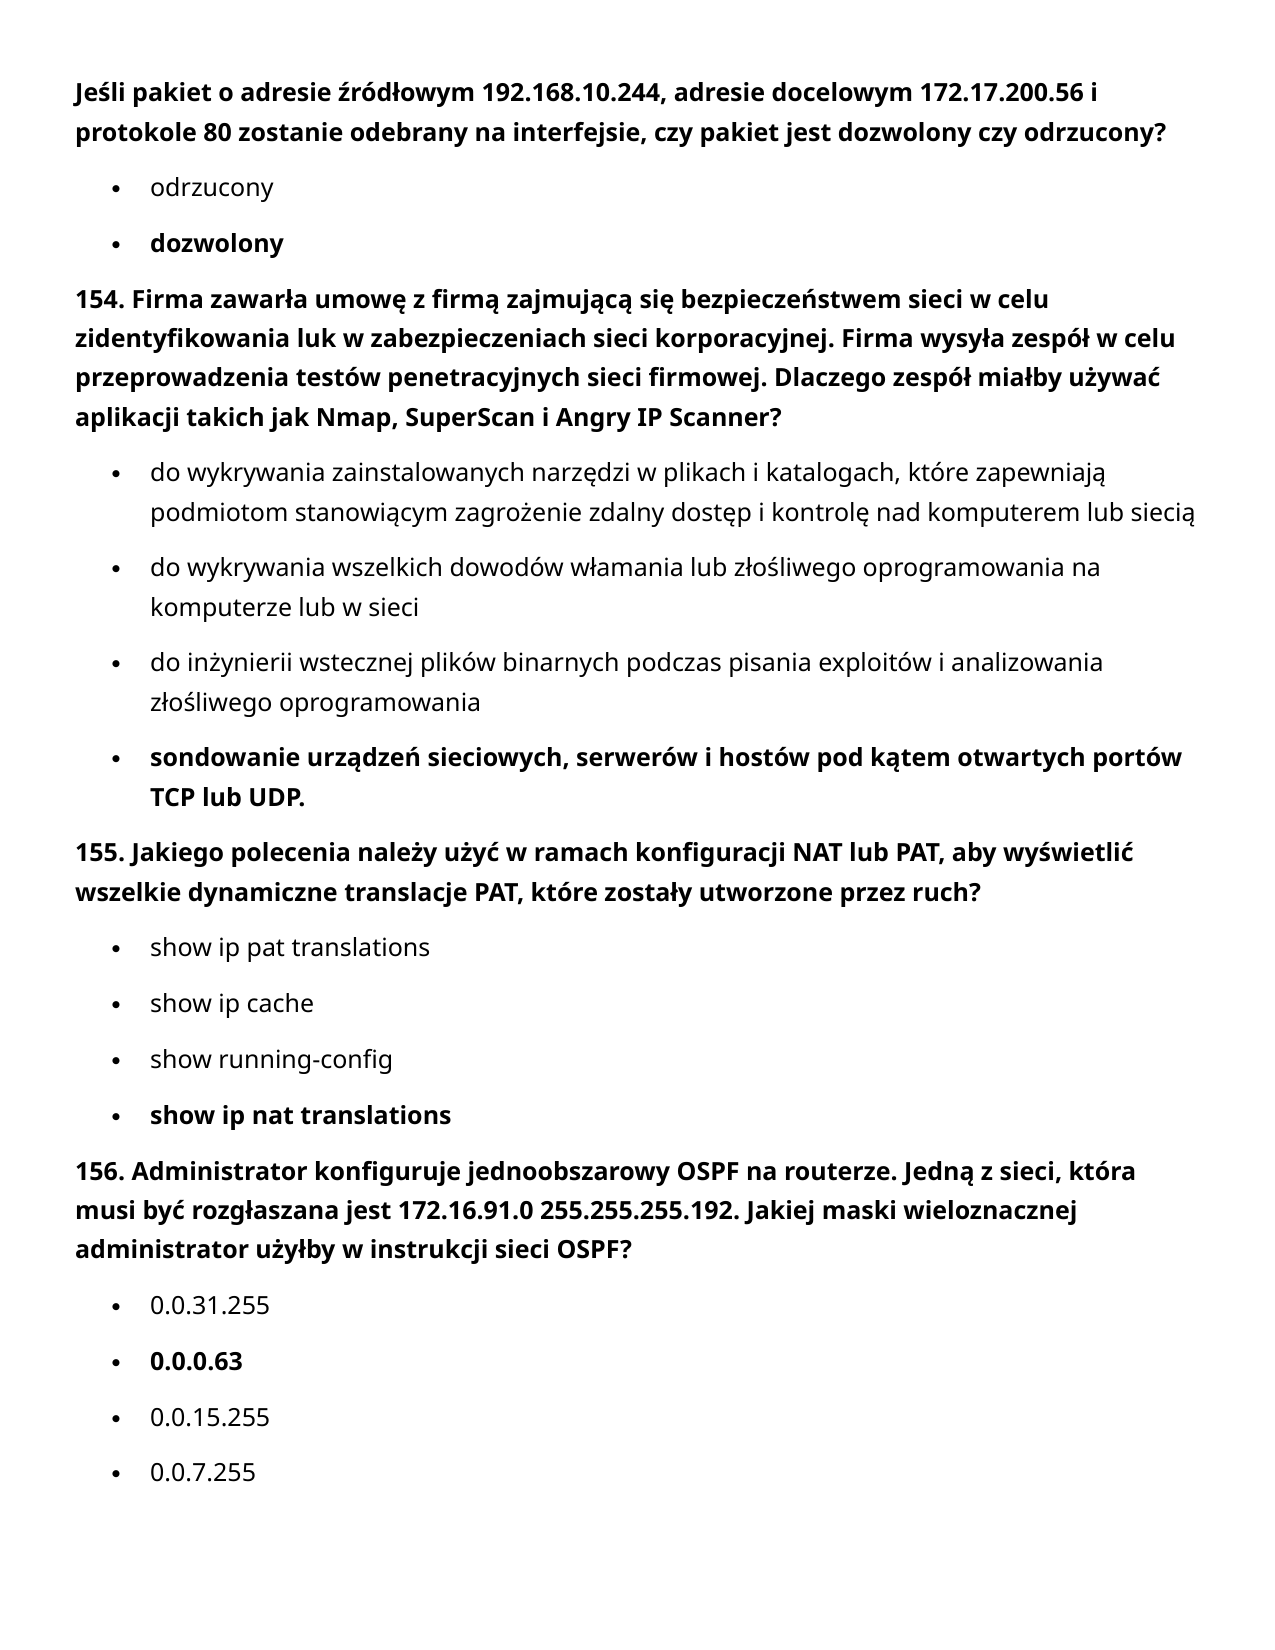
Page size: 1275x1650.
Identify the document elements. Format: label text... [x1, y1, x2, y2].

text 154. Firma zawarła umowę z firmą zajmującą się bezpieczeństwem sieci w celu zidentyfikowania luk w zabezpieczeniach sieci korporacyjnej. Firma wysyła zespół w celu przeprowadzenia testów penetracyjnych sieci firmowej. Dlaczego zespół miałby używać aplikacji takich jak Nmap, SuperScan i Angry IP Scanner? [75, 282, 1200, 433]
list 0.0.0.63 [112, 1343, 1200, 1377]
list 0.0.31.255 [112, 1287, 1200, 1322]
list odrzucony [112, 170, 1200, 204]
list dozwolony [112, 226, 1200, 260]
list show running-config [112, 1042, 1200, 1076]
list show ip pat translations [112, 930, 1200, 964]
list do inżynierii wstecznej plików binarnych podczas pisania exploitów i analizowania złośliwego oprogramowania [112, 645, 1200, 718]
text Jeśli pakiet o adresie źródłowym 192.168.10.244, adresie docelowym 172.17.200.56 i protokole 80 zostanie odebrany na interfejsie, czy pakiet jest dozwolony czy odrzucony? [75, 75, 1200, 148]
list sondowanie urządzeń sieciowych, serwerów i hostów pod kątem otwartych portów TCP lub UDP. [112, 740, 1200, 813]
list show ip cache [112, 986, 1200, 1020]
list 0.0.7.255 [112, 1455, 1200, 1489]
list 0.0.15.255 [112, 1399, 1200, 1433]
list show ip nat translations [112, 1097, 1200, 1132]
list do wykrywania wszelkich dowodów włamania lub złośliwego oprogramowania na komputerze lub w sieci [112, 550, 1200, 623]
list do wykrywania zainstalowanych narzędzi w plikach i katalogach, które zapewniają podmiotom stanowiącym zagrożenie zdalny dostęp i kontrolę nad komputerem lub siecią [112, 455, 1200, 528]
text 155. Jakiego polecenia należy użyć w ramach konfiguracji NAT lub PAT, aby wyświetlić wszelkie dynamiczne translacje PAT, które zostały utworzone przez ruch? [75, 835, 1200, 908]
text 156. Administrator konfiguruje jednoobszarowy OSPF na routerze. Jedną z sieci, która musi być rozgłaszana jest 172.16.91.0 255.255.255.192. Jakiej maski wieloznacznej administrator użyłby w instrukcji sieci OSPF? [75, 1153, 1200, 1266]
